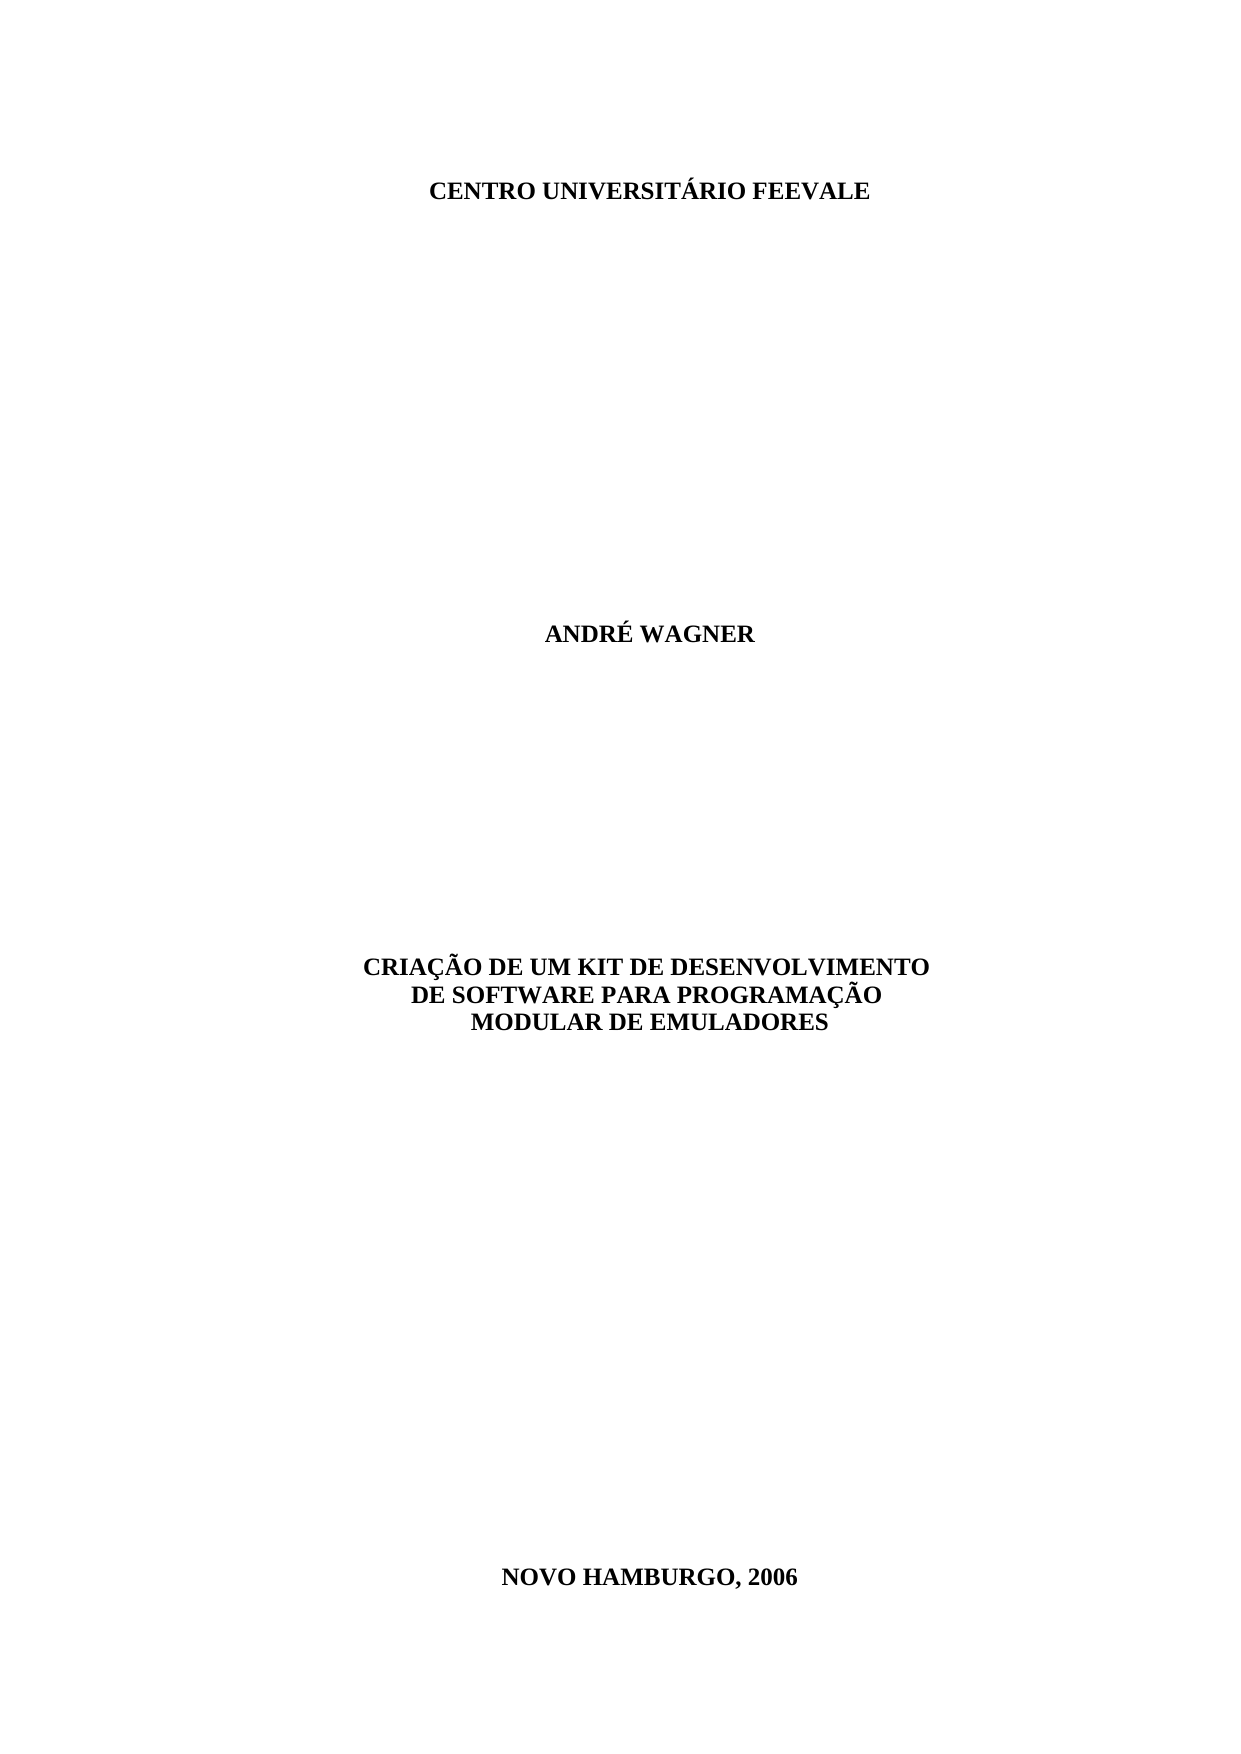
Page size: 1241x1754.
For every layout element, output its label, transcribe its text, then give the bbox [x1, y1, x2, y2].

text MODULAR DE EMULADORES [177, 1008, 1122, 1036]
text NOVO HAMBURGO, 2006 [177, 1563, 1122, 1590]
text CENTRO UNIVERSITÁRIO FEEVALE [177, 177, 1122, 205]
text DE SOFTWARE PARA PROGRAMAÇÃO [177, 981, 1122, 1008]
text CRIAÇÃO DE UM KIT DE DESENVOLVIMENTO [177, 953, 1122, 981]
text ANDRÉ WAGNER [177, 621, 1122, 648]
